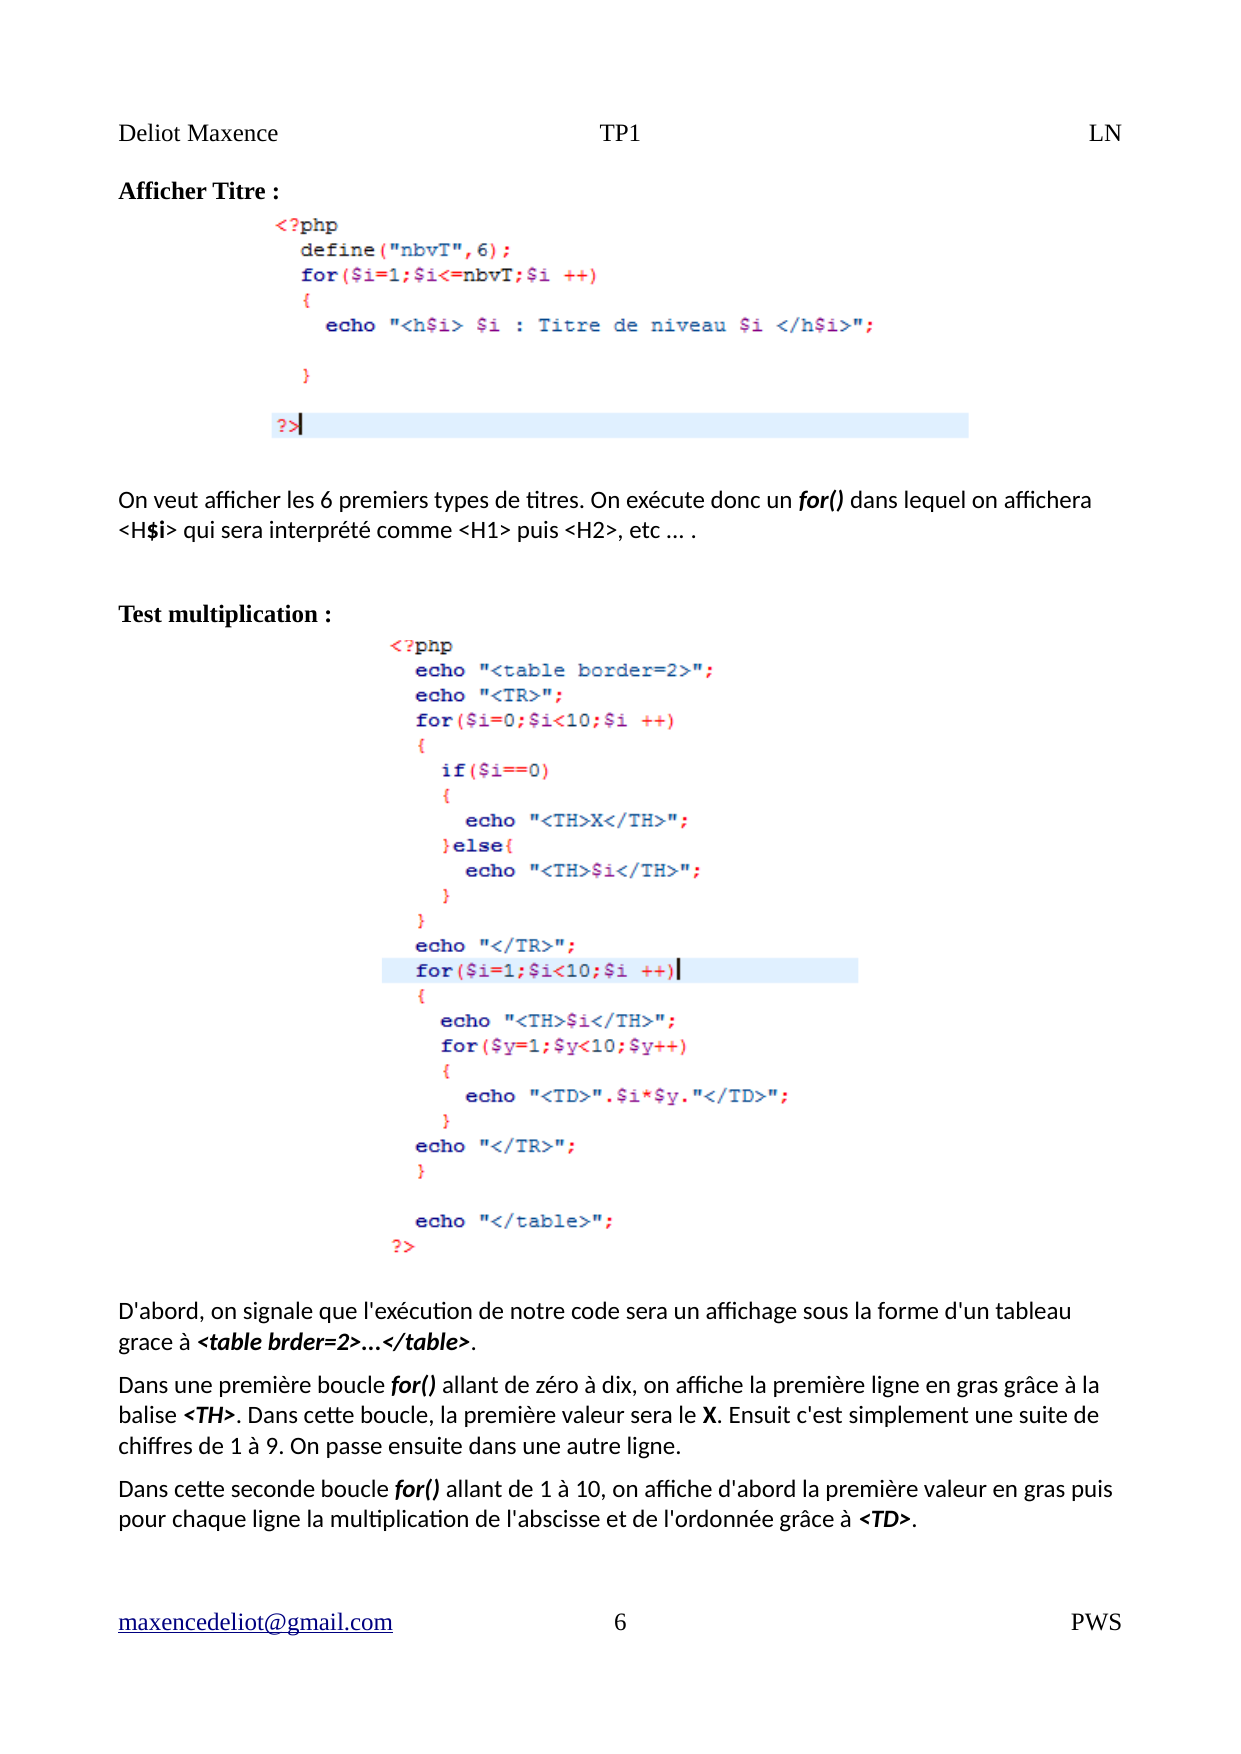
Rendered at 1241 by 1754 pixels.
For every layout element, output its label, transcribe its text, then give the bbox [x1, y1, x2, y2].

text Dans cette seconde boucle for() allant de 1 à 10, on affiche d'abord la première valeur en gras puis pour chaque ligne la multiplication de l'abscisse et de l'ordonnée grâce à <TD>. [118, 1473, 1122, 1534]
text Afficher Titre : [118, 176, 1122, 205]
text On veut afficher les 6 premiers types de titres. On exécute donc un for() dans lequel on affichera <H$i> qui sera interprété comme <H1> puis <H2>, etc ... . [118, 484, 1122, 545]
text Dans une première boucle for() allant de zéro à dix, on affiche la première ligne en gras grâce à la balise <TH>. Dans cette boucle, la première valeur sera le X. Ensuit c'est simplement une suite de chiffres de 1 à 9. On passe ensuite dans une autre ligne. [118, 1369, 1122, 1460]
text D'abord, on signale que l'exécution de notre code sera un affichage sous la forme d'un tableau grace à <table brder=2>...</table>. [118, 1295, 1122, 1356]
text Test multiplication : [118, 599, 1122, 627]
picture [271, 217, 969, 443]
picture [381, 640, 859, 1254]
